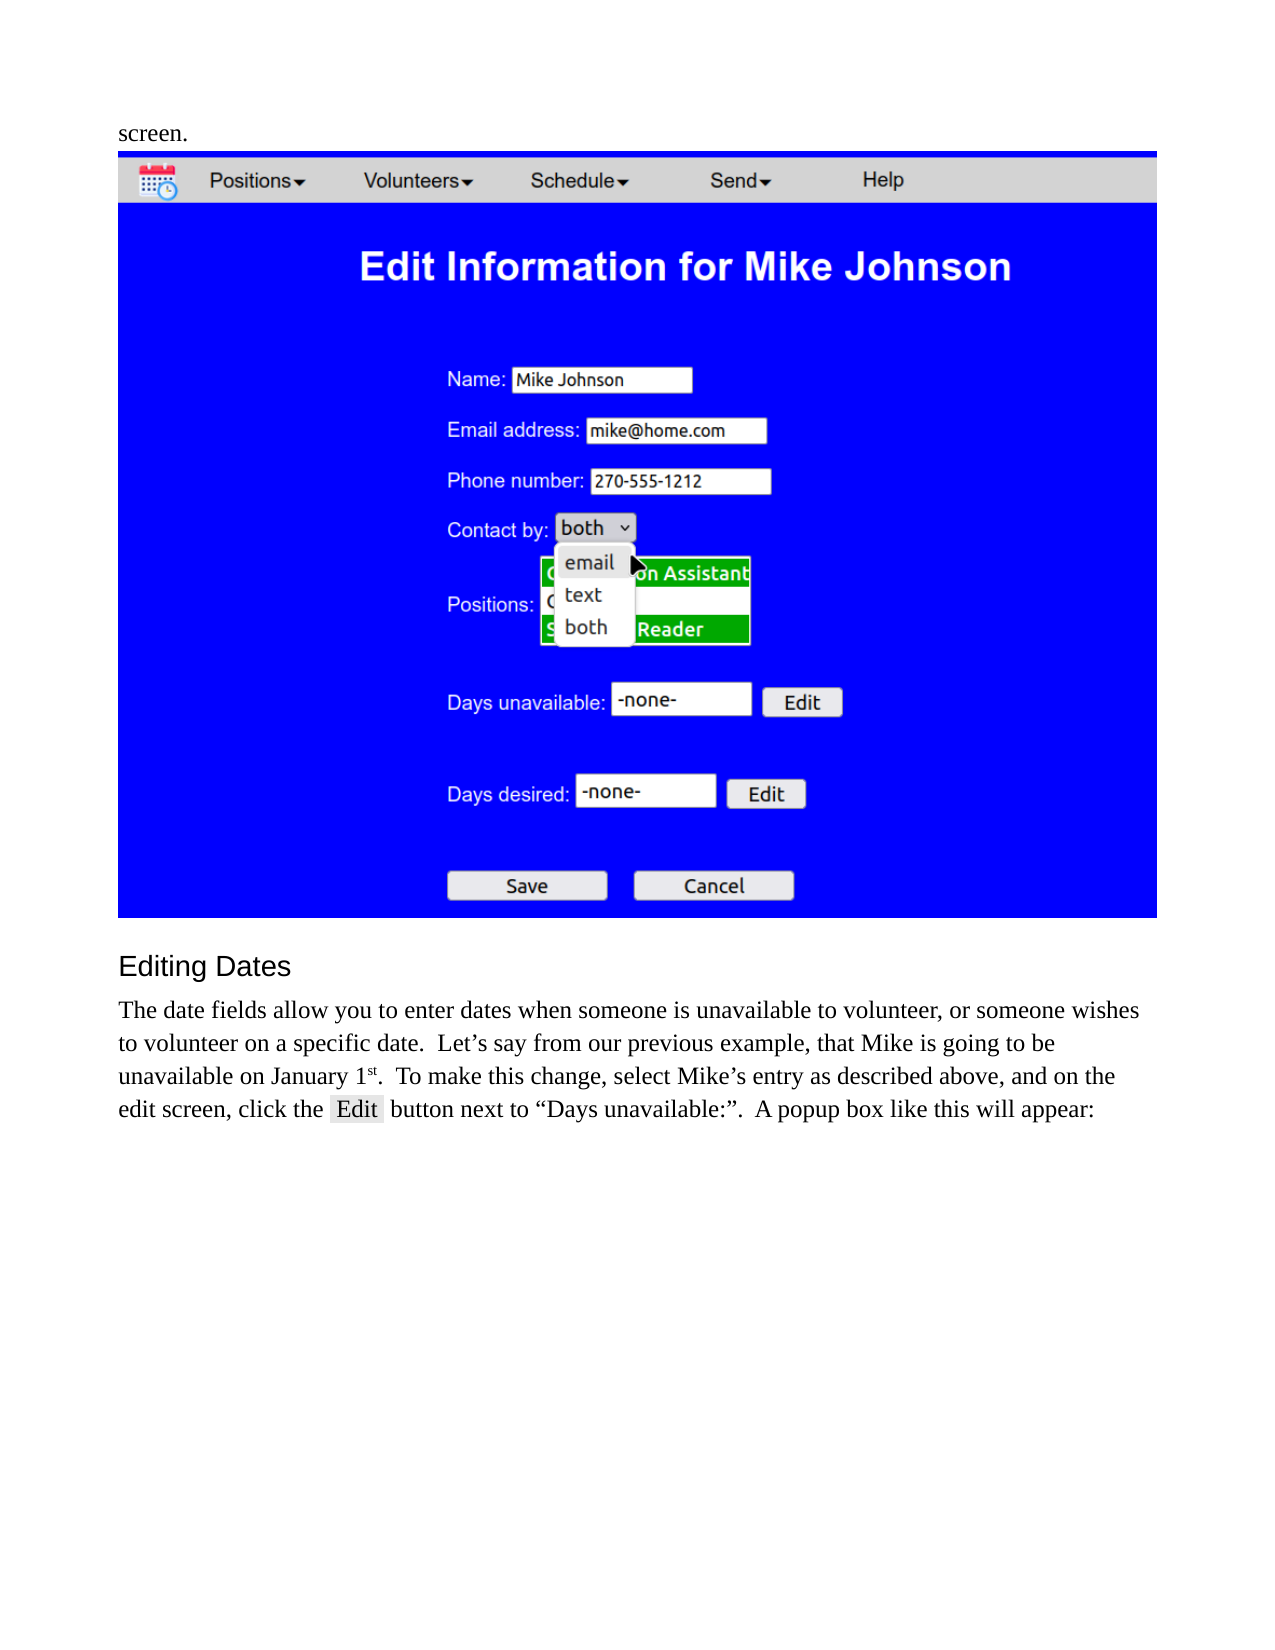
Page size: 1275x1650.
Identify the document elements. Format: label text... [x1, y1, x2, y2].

text screen. [118, 118, 1157, 151]
subtitle Editing Dates [118, 949, 1157, 983]
picture [118, 151, 1157, 918]
text The date fields allow you to enter dates when someone is unavailable to volunteer, or someone wishes to volunteer on a specific date. Let’s say from our previous example, that Mike is going to be unavailable on January 1st. To make this change, select Mike’s entry as described above, and on the edit screen, click the Edit button next to “Days unavailable:”. A popup box like this will appear: [118, 995, 1157, 1123]
